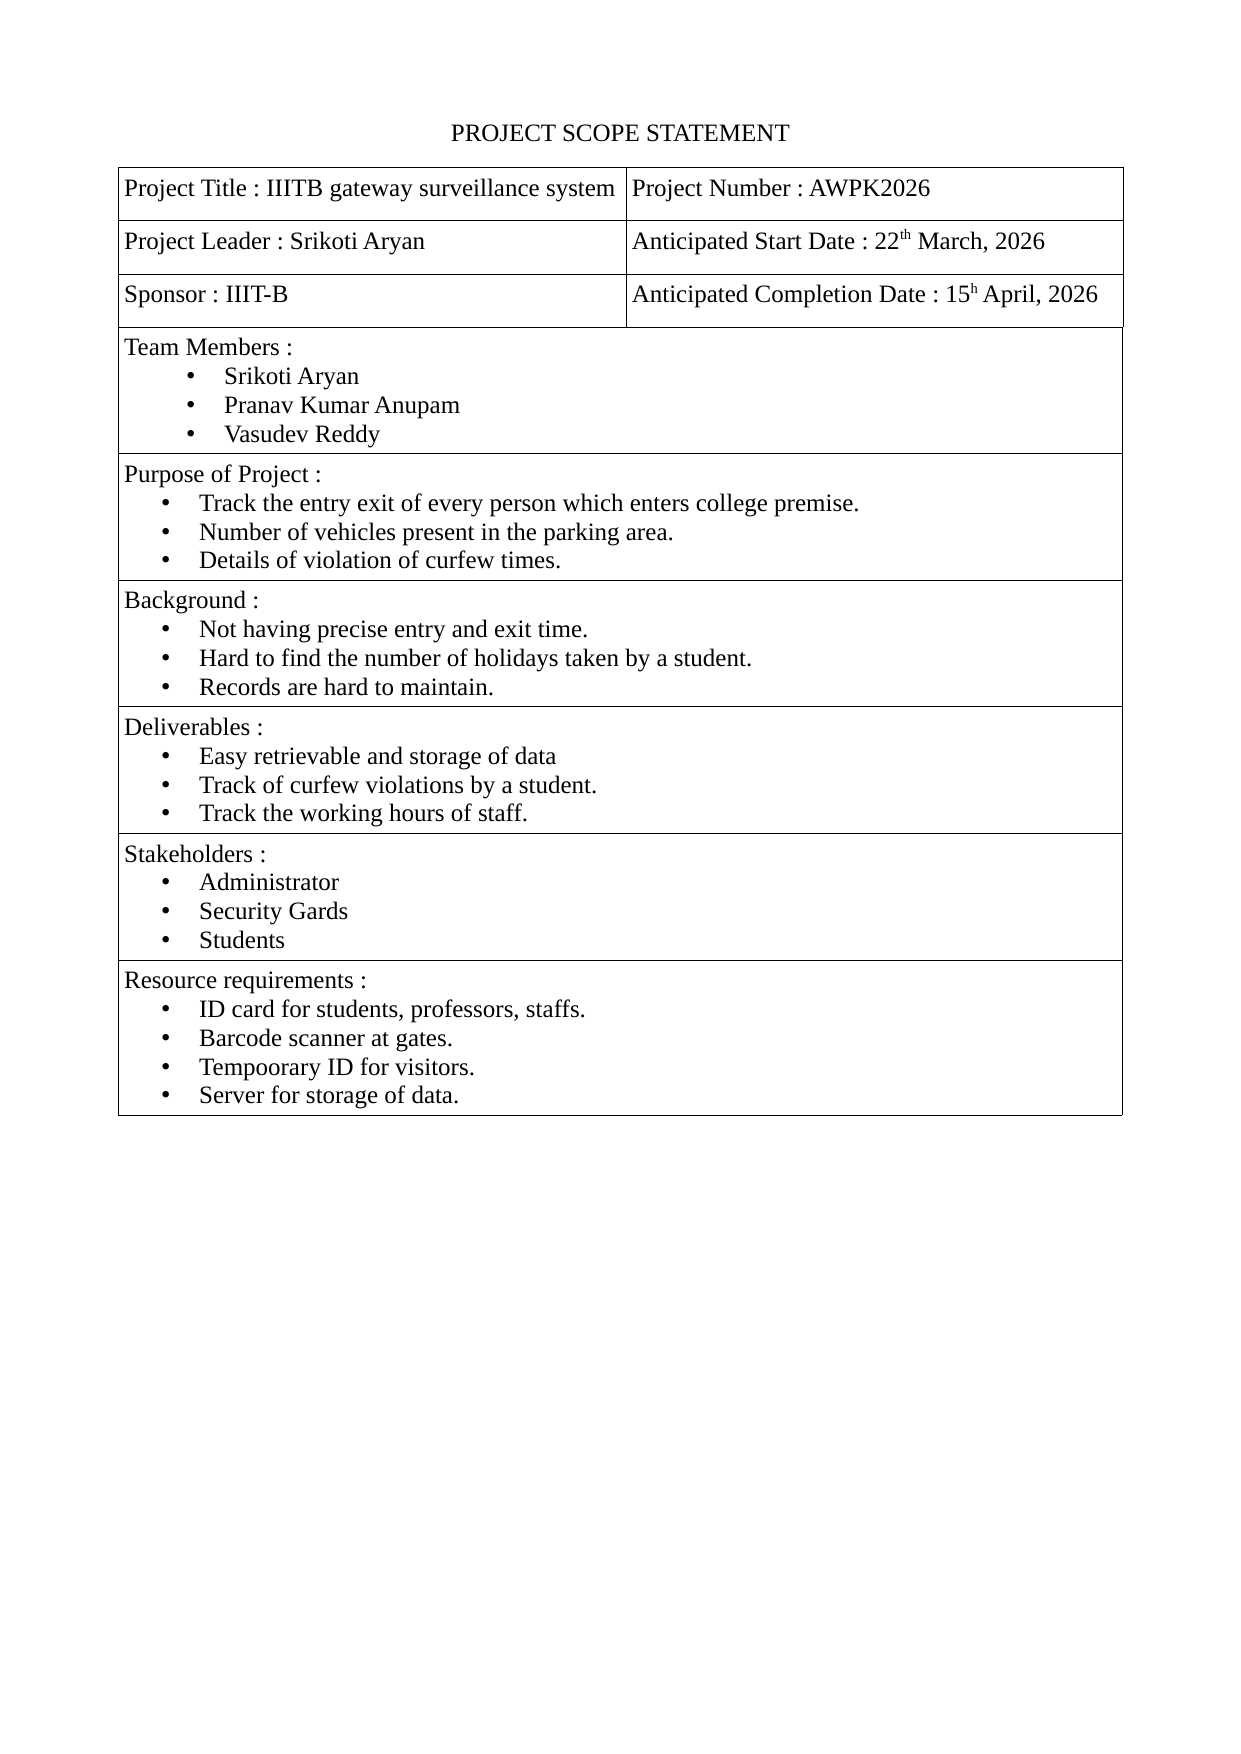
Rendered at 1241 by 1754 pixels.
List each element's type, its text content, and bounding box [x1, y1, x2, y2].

table_header Project Number : AWPK2026 [627, 168, 1123, 220]
table_header Project Title : IIITB gateway surveillance system [119, 168, 626, 220]
table_cell Anticipated Start Date : 22th March, 2026 [627, 221, 1123, 274]
table_cell Purpose of Project : Track the entry exit of every person which enters college premise. Number of vehicles present in the parking area. Details of violation of curfew times. [119, 454, 1122, 580]
table_cell Stakeholders : Administrator Security Gards Students [119, 834, 1122, 959]
table_header Team Members : Srikoti Aryan Pranav Kumar Anupam Vasudev Reddy [119, 328, 1122, 453]
table_cell Background : Not having precise entry and exit time. Hard to find the number of holidays taken by a student. Records are hard to maintain. [119, 581, 1122, 706]
text PROJECT SCOPE STATEMENT [118, 118, 1122, 147]
table_cell Deliverables : Easy retrievable and storage of data Track of curfew violations by a student. Track the working hours of staff. [119, 707, 1122, 833]
table_cell Project Leader : Srikoti Aryan [119, 221, 626, 274]
table_cell Resource requirements : ID card for students, professors, staffs. Barcode scanner at gates. Tempoorary ID for visitors. Server for storage of data. [119, 961, 1122, 1115]
table_cell Sponsor : IIIT-B [119, 275, 626, 327]
table_cell Anticipated Completion Date : 15h April, 2026 [627, 275, 1123, 327]
